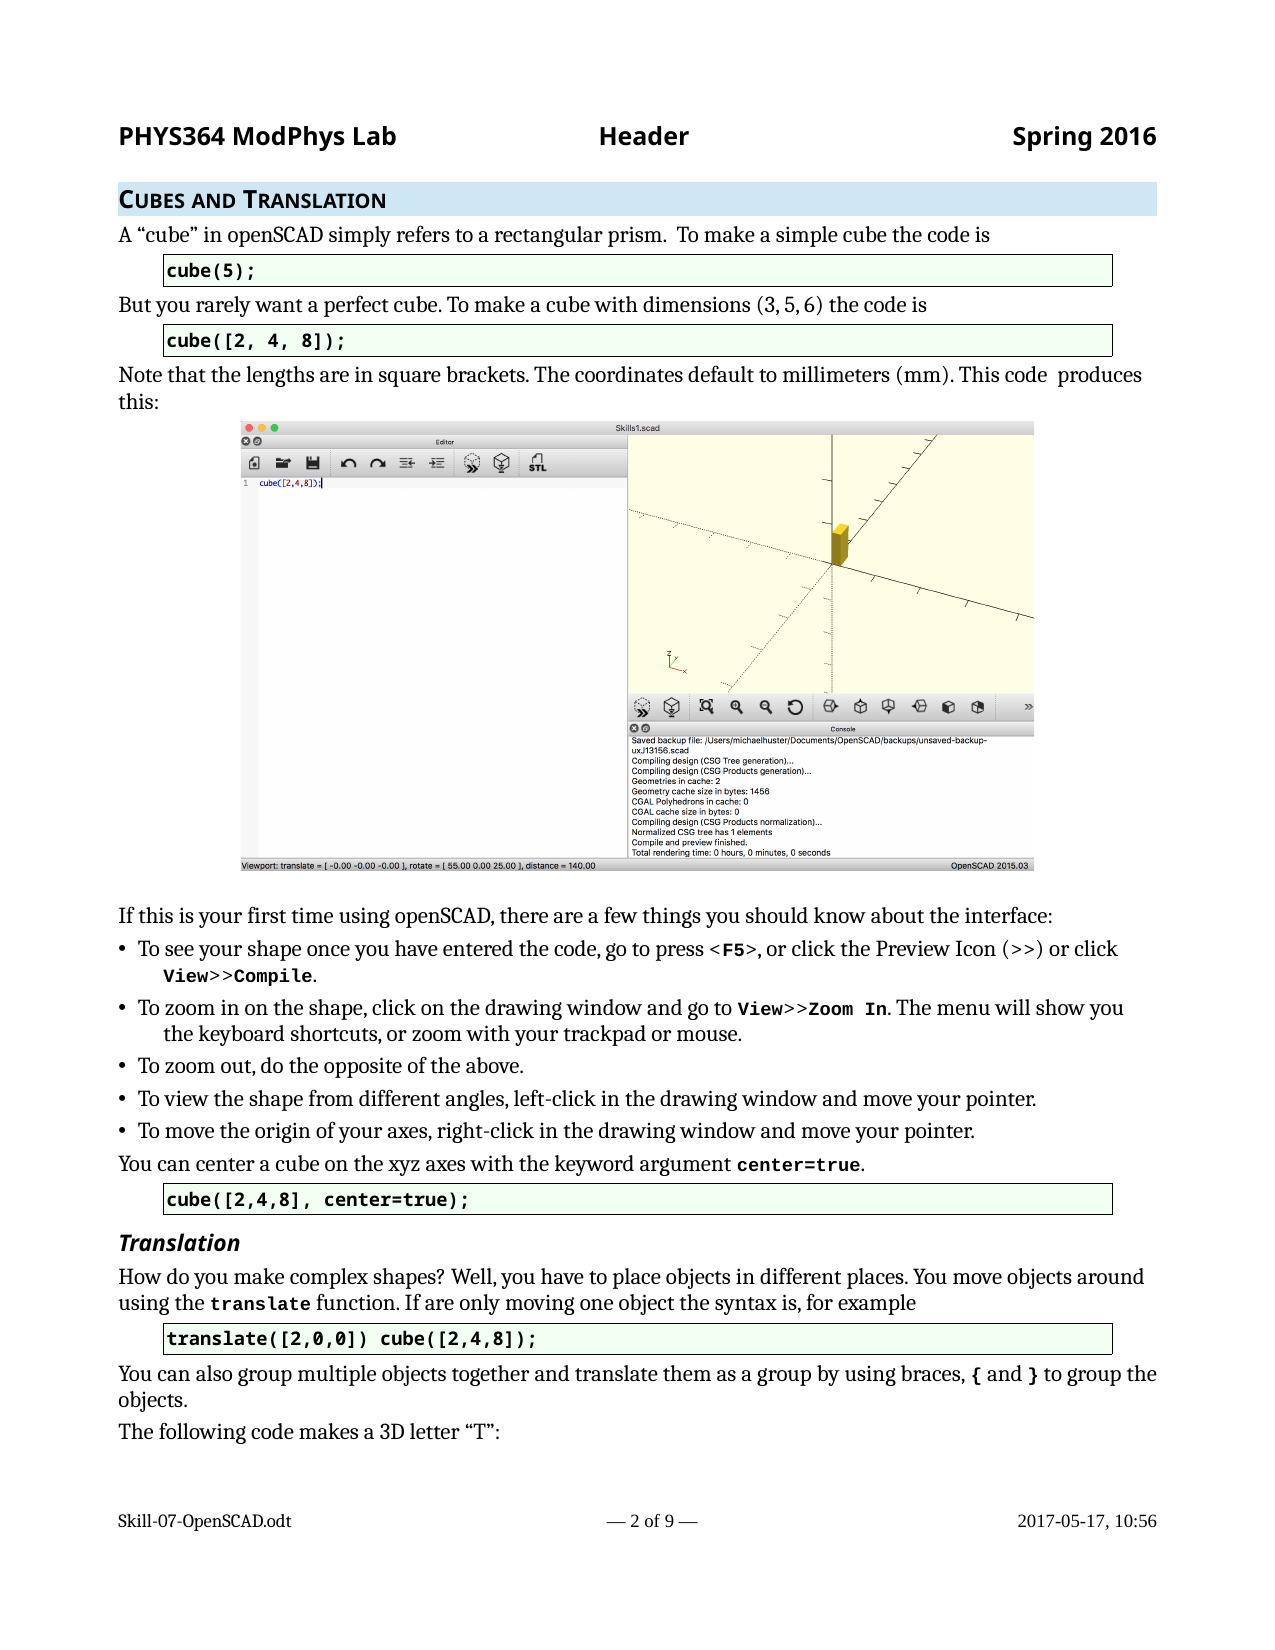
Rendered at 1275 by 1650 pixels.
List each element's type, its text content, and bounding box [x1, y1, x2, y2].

text You can also group multiple objects together and translate them as a group by using braces, { and } to group the objects. [118, 1360, 1157, 1413]
subtitle Translation [118, 1227, 1157, 1258]
list To see your shape once you have entered the code, go to press <F5>, or click the Preview Icon (>>) or click View>>Compile. [118, 936, 1157, 988]
list To zoom in on the shape, click on the drawing window and go to View>>Zoom In. The menu will show you the keyboard shortcuts, or zoom with your trackpad or mouse. [118, 994, 1157, 1047]
list To move the origin of your axes, right-click in the drawing window and move your pointer. [118, 1118, 1157, 1144]
text But you rarely want a perfect cube. To make a cube with dimensions (3, 5, 6) the code is [118, 292, 1157, 318]
subtitle Cubes and Translation [118, 182, 1157, 216]
text A “cube” in openSCAD simply refers to a rectangular prism. To make a simple cube the code is [118, 222, 1157, 248]
list To view the shape from different angles, left-click in the drawing window and move your pointer. [118, 1086, 1157, 1112]
text translate([2,0,0]) cube([2,4,8]); [164, 1324, 1112, 1354]
text If this is your first time using openSCAD, there are a few things you should know about the interface: [118, 903, 1157, 930]
text The following code makes a 3D letter “T”: [118, 1419, 1157, 1446]
list To zoom out, do the opposite of the above. [118, 1053, 1157, 1079]
text cube(5); [164, 255, 1112, 286]
text Note that the lengths are in square brackets. The coordinates default to millimeters (mm). This code produces this: [118, 362, 1157, 415]
text cube([2, 4, 8]); [164, 325, 1112, 356]
text cube([2,4,8], center=true); [164, 1184, 1112, 1214]
text How do you make complex shapes? Well, you have to place objects in different places. You move objects around using the translate function. If are only moving one object the syntax is, for example [118, 1264, 1157, 1317]
picture [240, 421, 1035, 871]
text You can center a cube on the xyz axes with the keyword argument center=true. [118, 1150, 1157, 1177]
